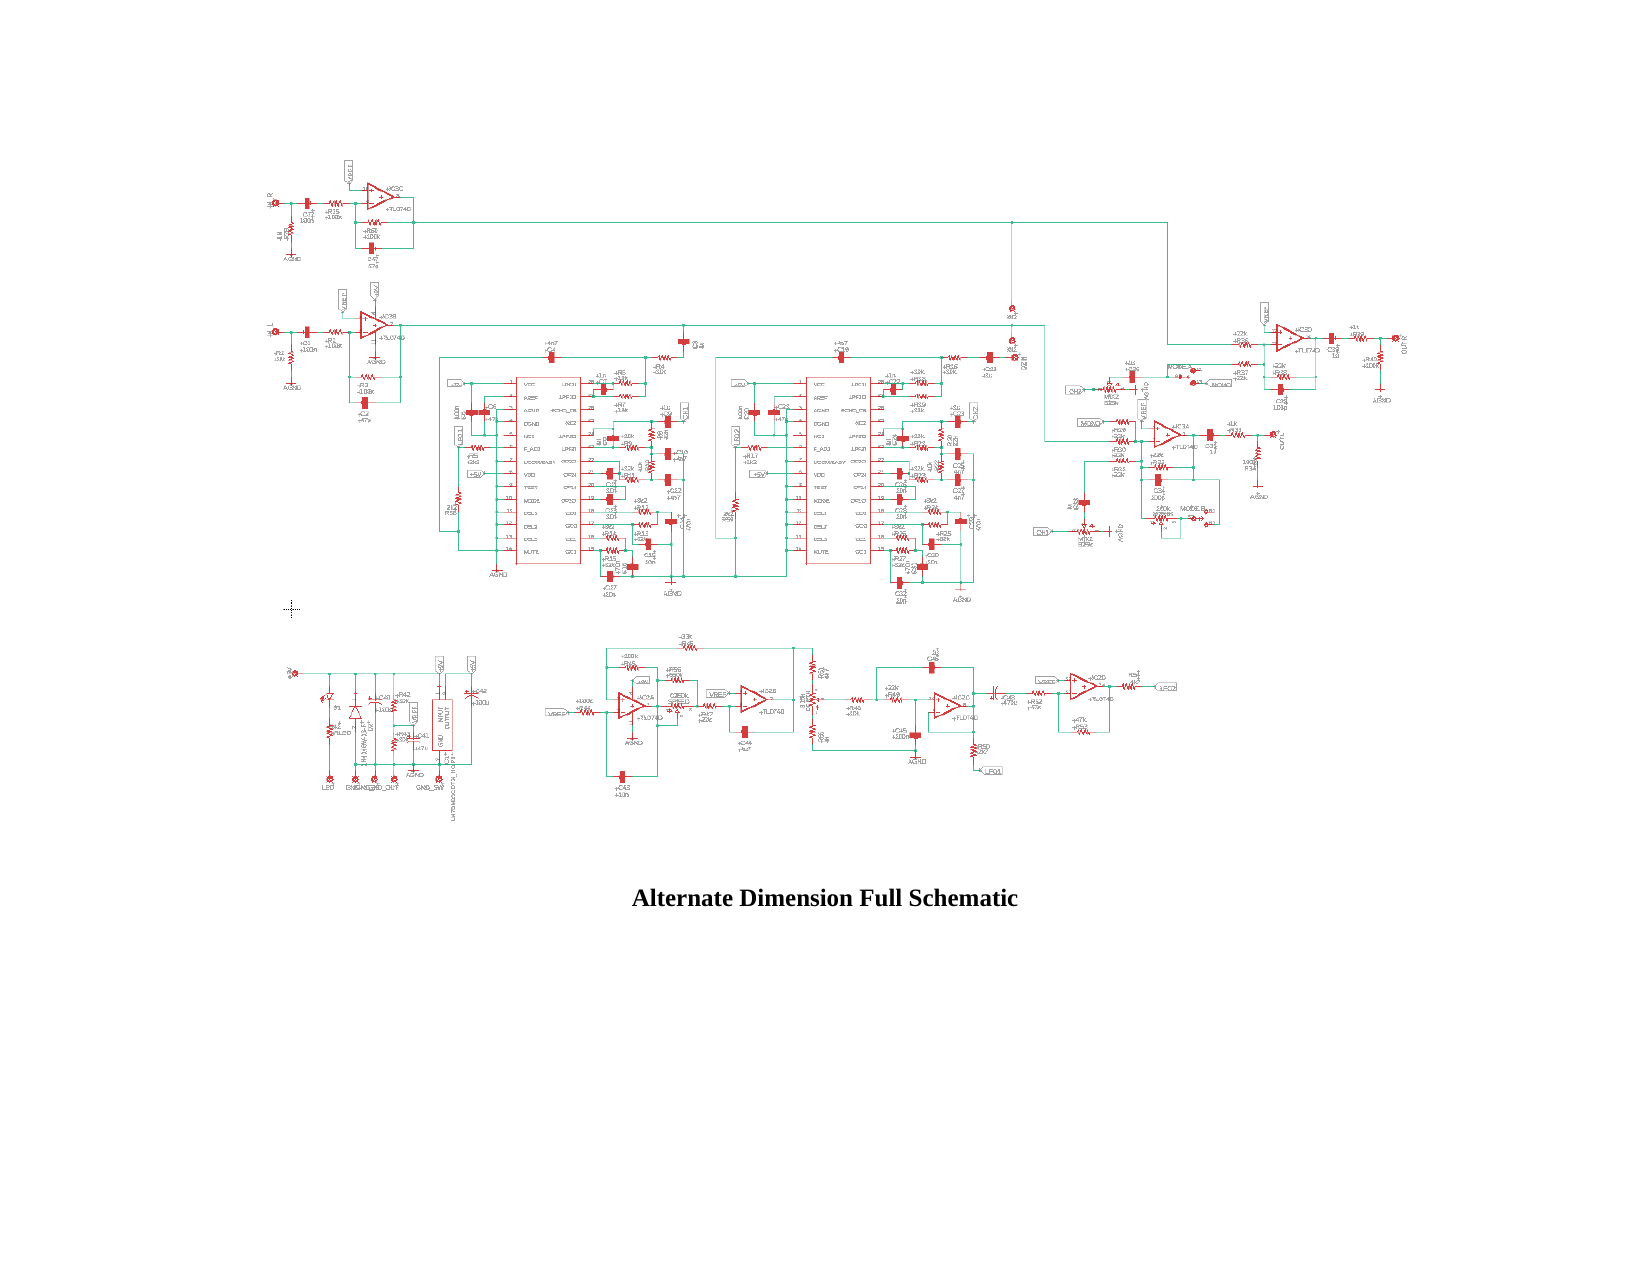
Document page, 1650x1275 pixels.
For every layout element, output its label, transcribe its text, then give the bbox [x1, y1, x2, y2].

text Alternate Dimension Full Schematic [187, 883, 1462, 912]
picture [233, 150, 1417, 826]
